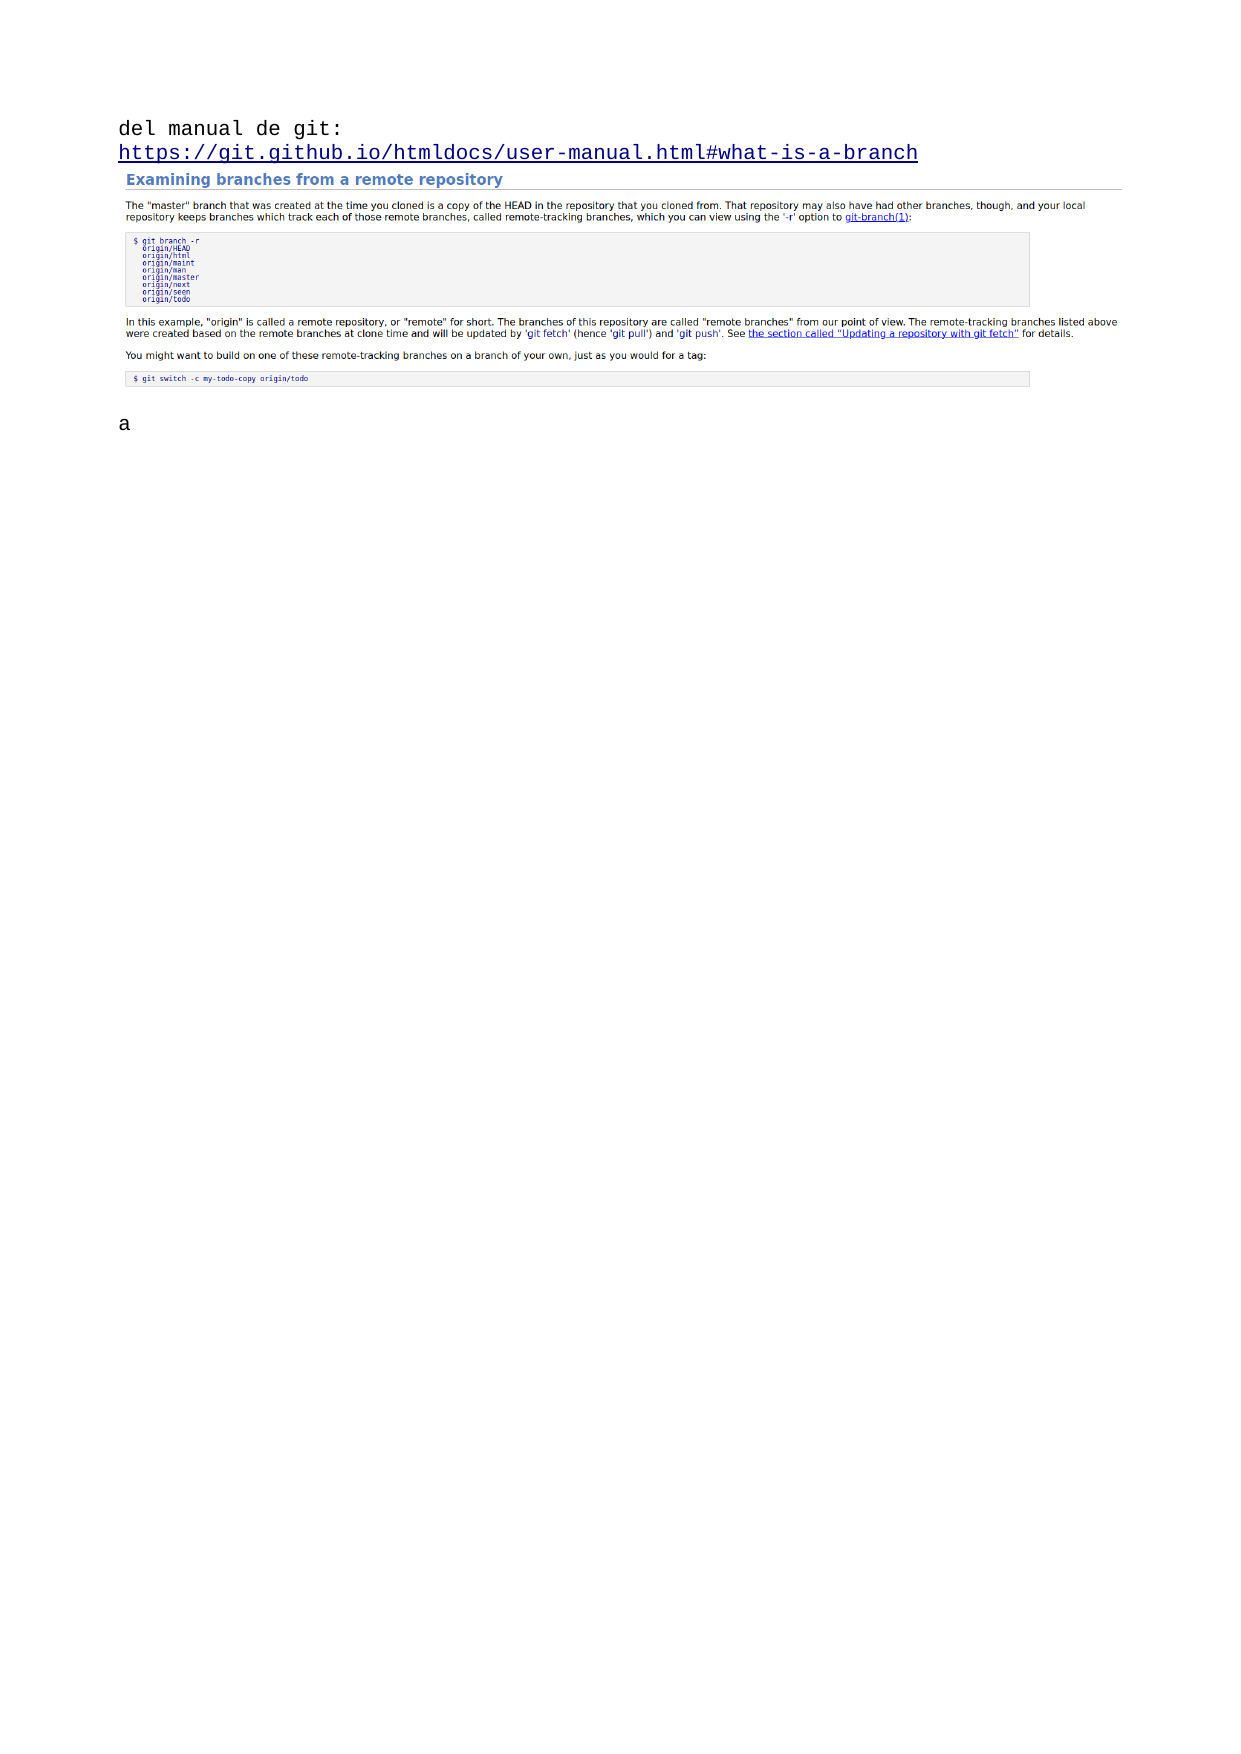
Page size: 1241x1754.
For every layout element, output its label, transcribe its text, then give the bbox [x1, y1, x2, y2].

picture [118, 165, 1123, 390]
text a [118, 413, 1122, 437]
text https://git.github.io/htmldocs/user-manual.html#what-is-a-branch [118, 142, 1122, 165]
text del manual de git: [118, 118, 1122, 142]
